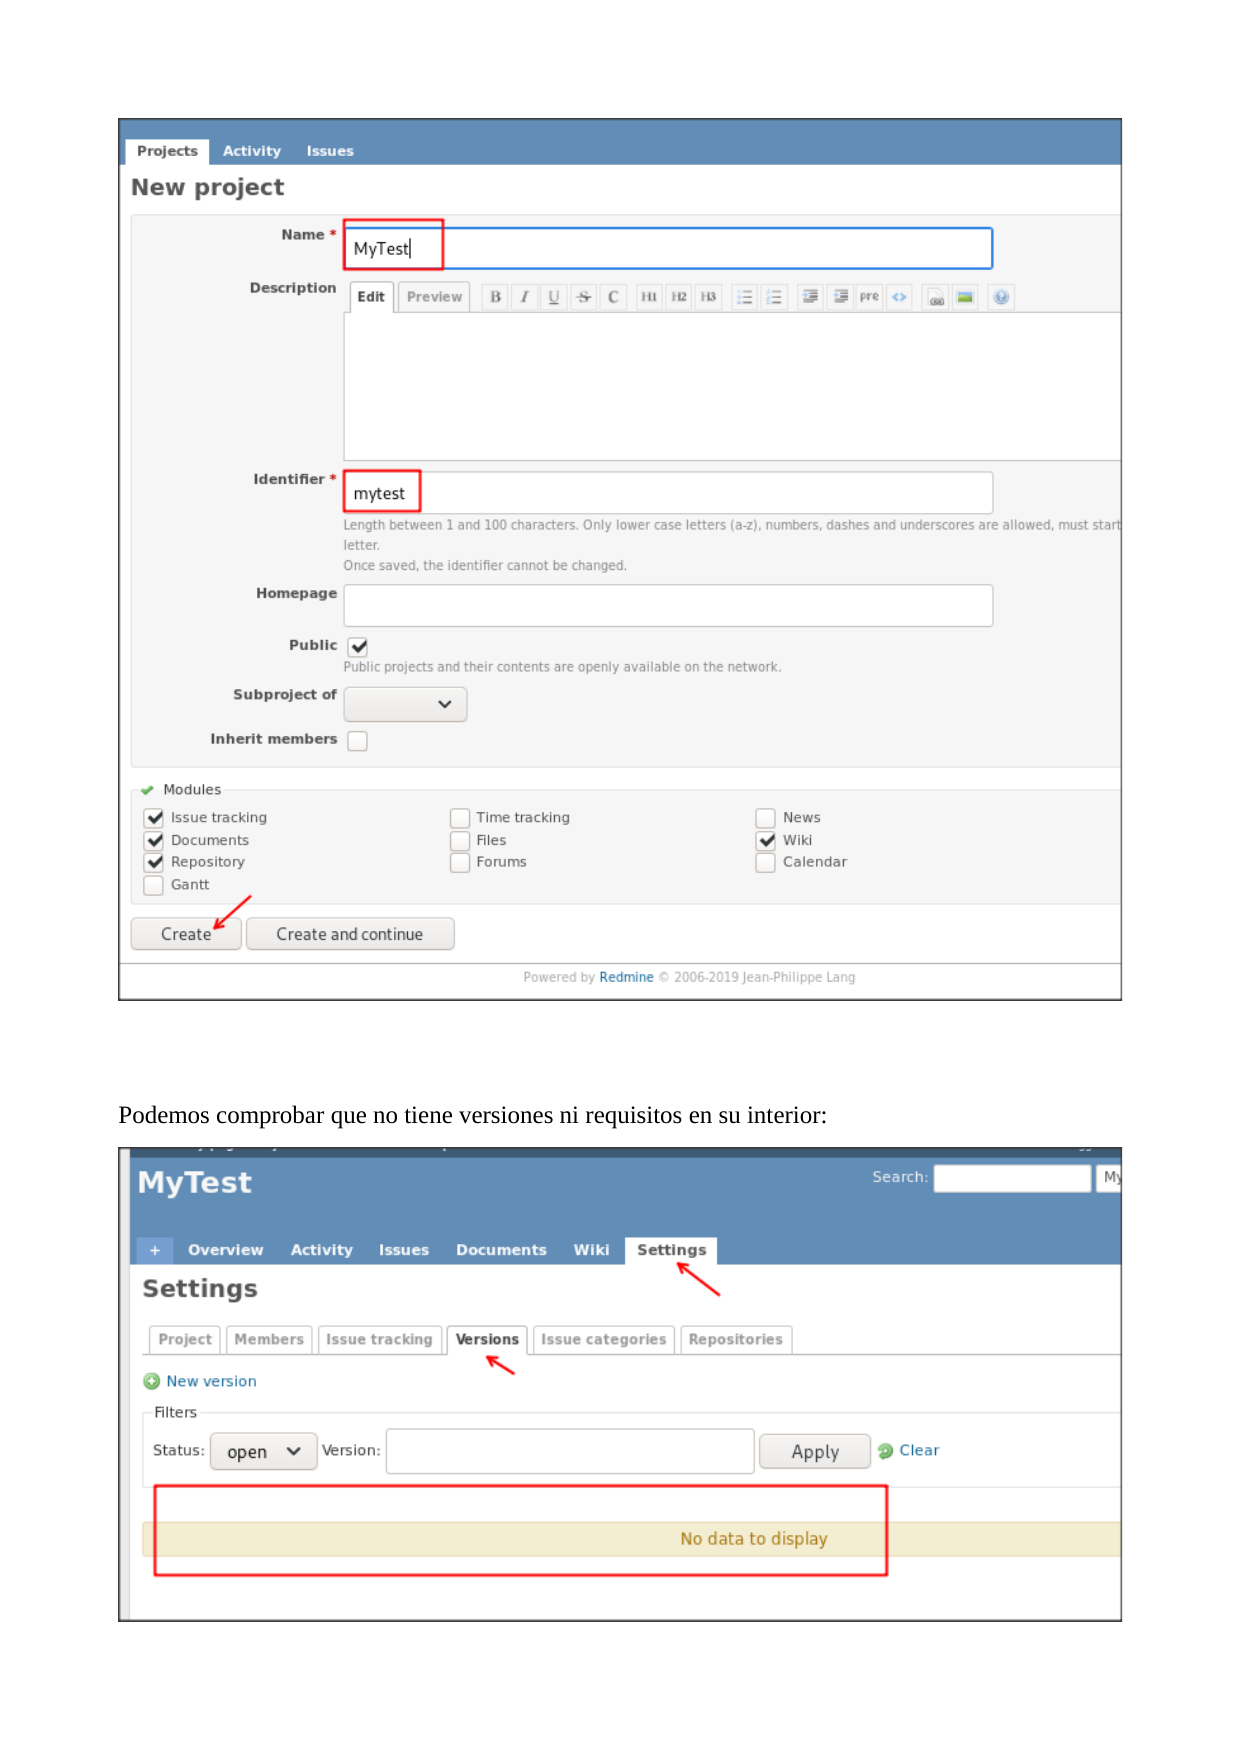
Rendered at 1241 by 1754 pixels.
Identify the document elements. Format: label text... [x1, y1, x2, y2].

text Podemos comprobar que no tiene versiones ni requisitos en su interior: [118, 1100, 1122, 1129]
picture [118, 1147, 1123, 1622]
picture [118, 118, 1123, 1001]
